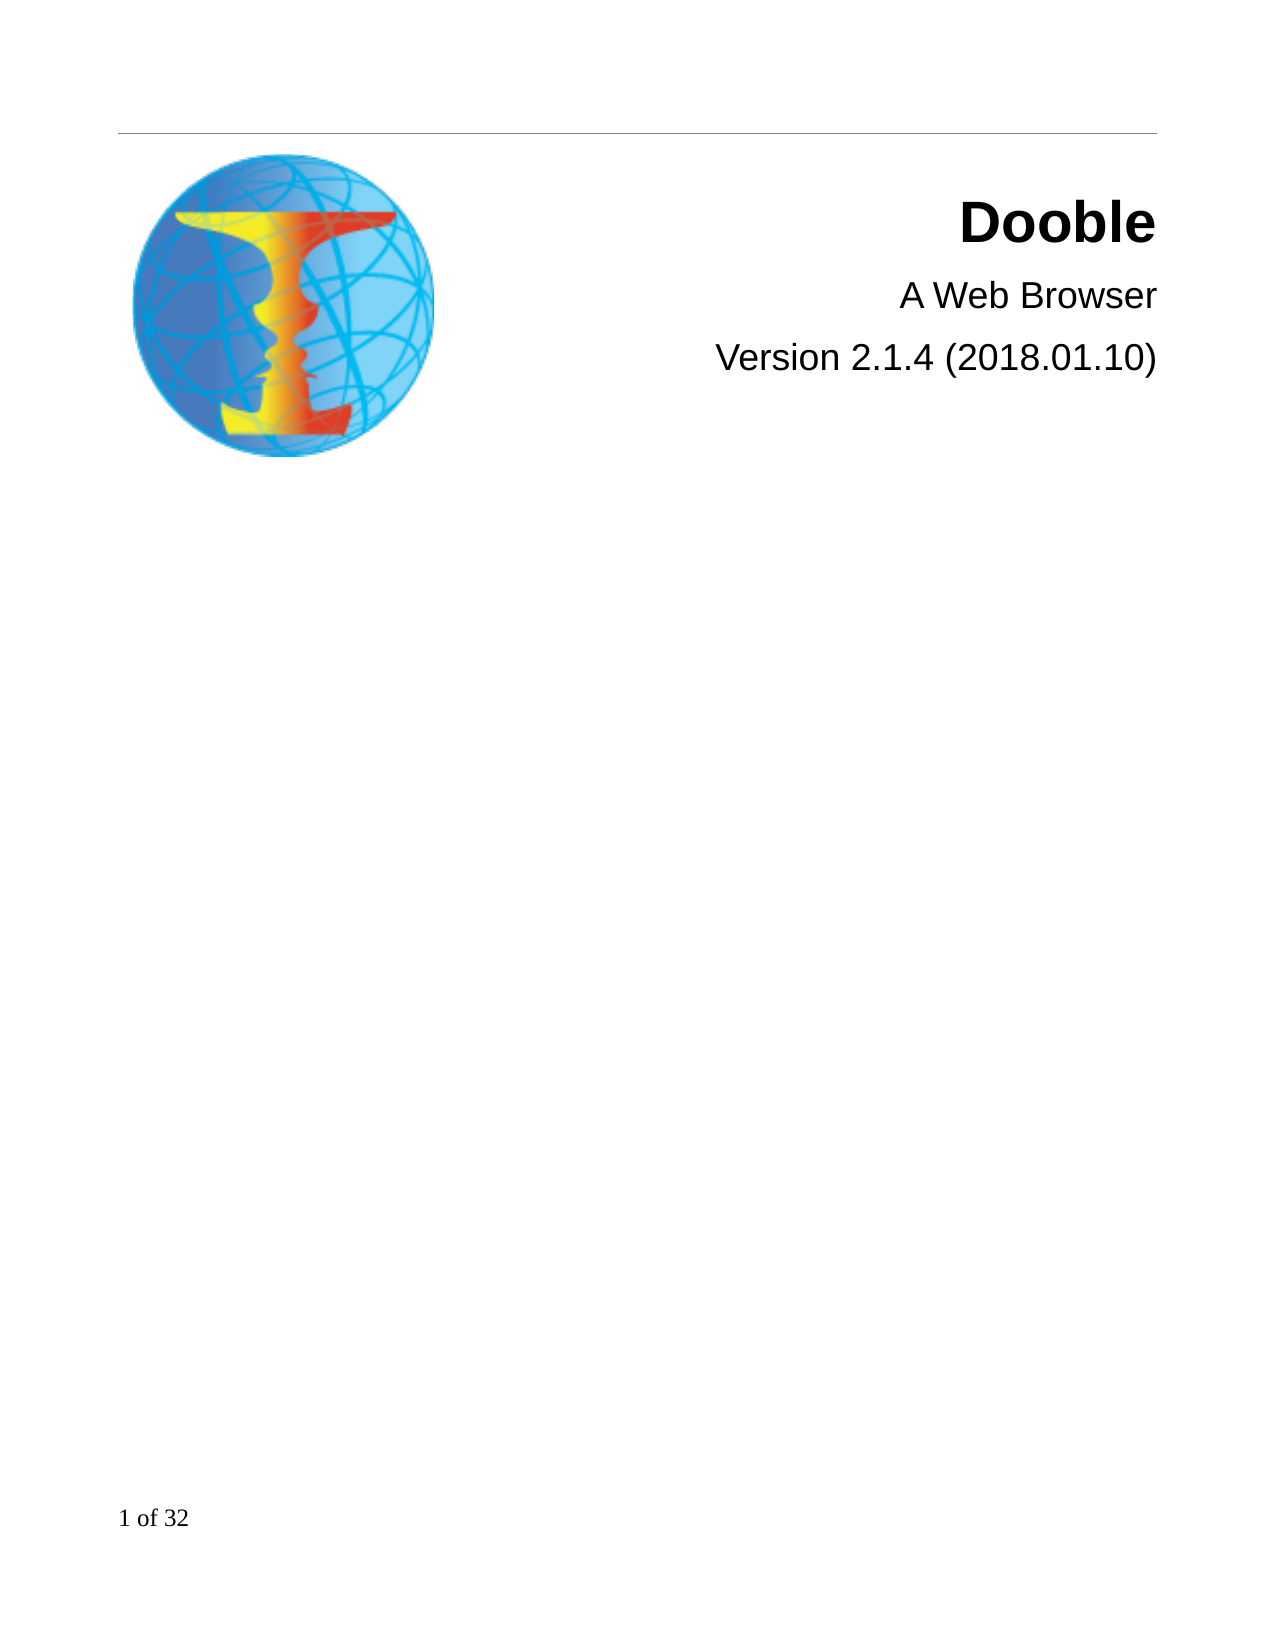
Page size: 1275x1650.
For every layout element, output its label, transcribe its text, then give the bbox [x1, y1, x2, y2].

title [118, 187, 132, 254]
title Dooble [435, 187, 1157, 254]
picture [132, 154, 435, 457]
subtitle Version 2.1.4 (2018.01.10) [435, 335, 1157, 378]
subtitle A Web Browser [435, 273, 1157, 316]
subtitle [118, 335, 132, 378]
subtitle [118, 273, 132, 316]
